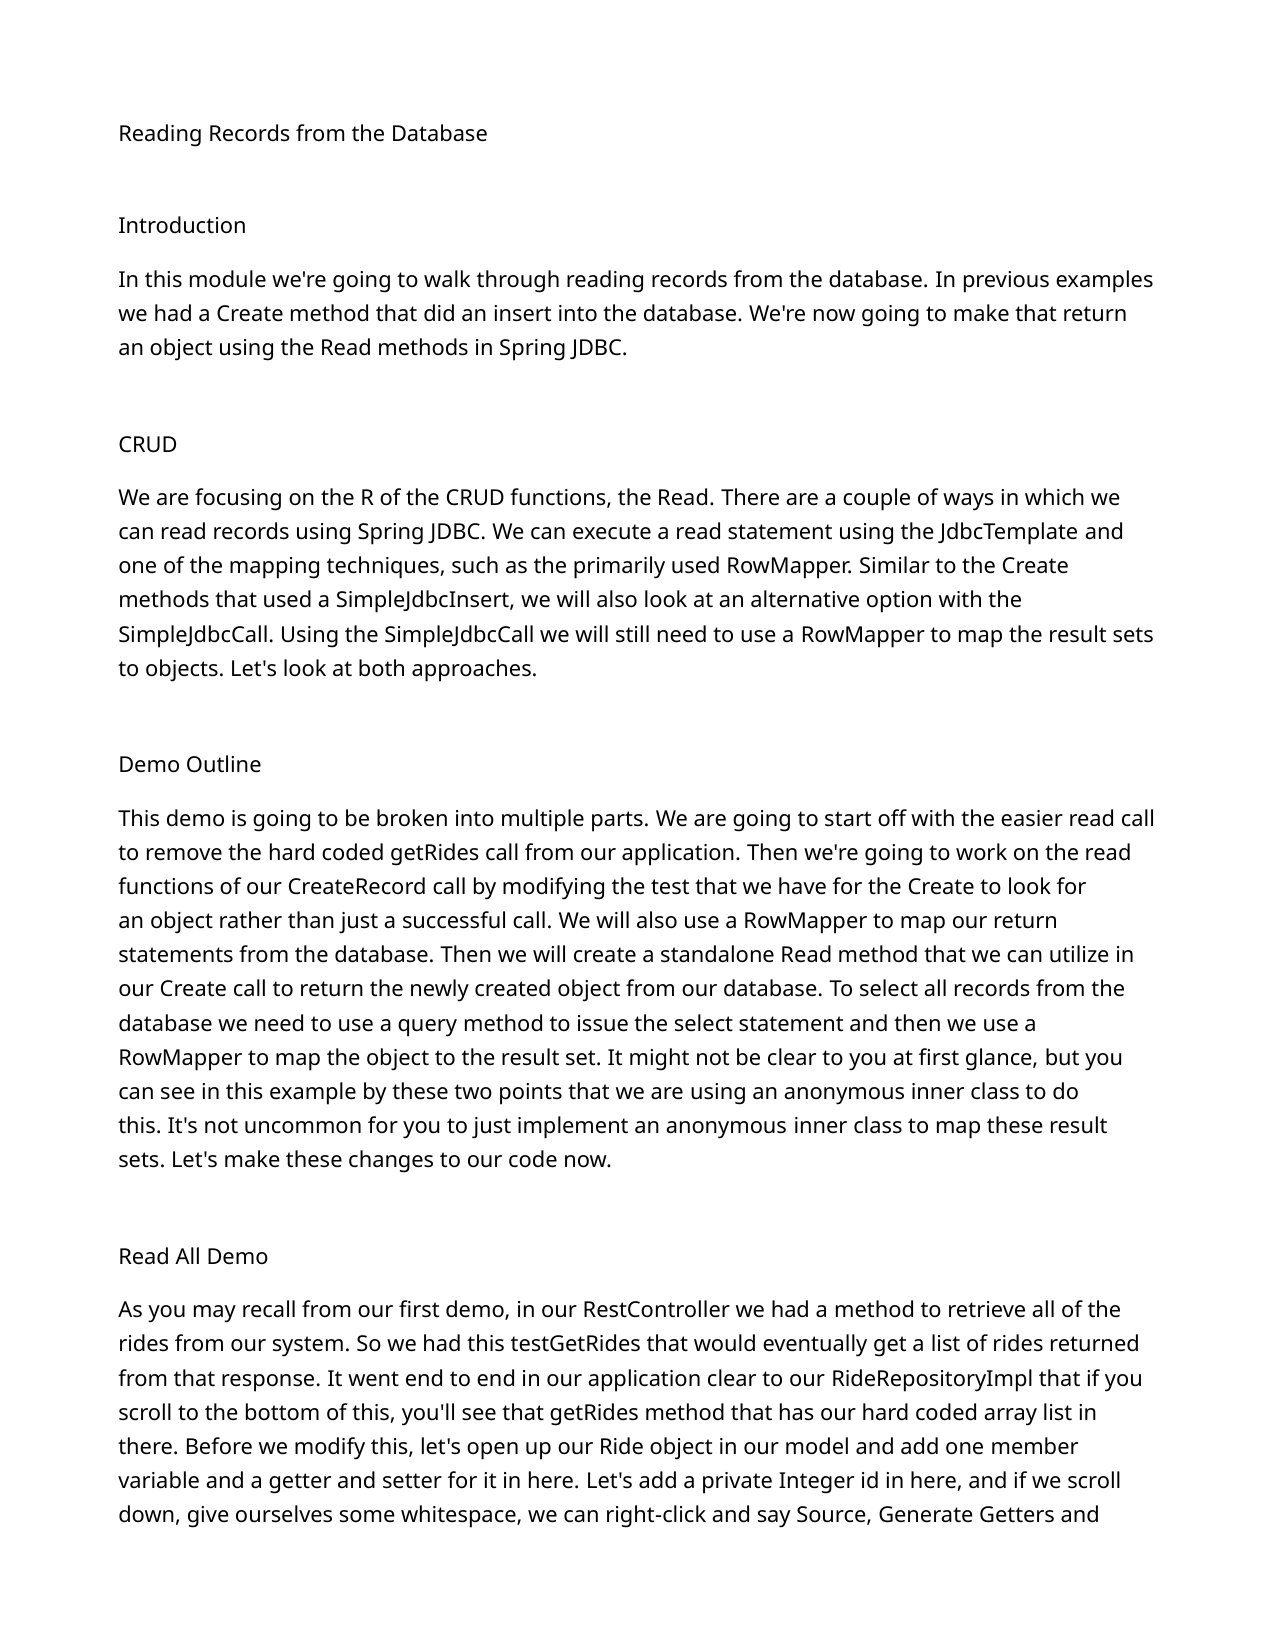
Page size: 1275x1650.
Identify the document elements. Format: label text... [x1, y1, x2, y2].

subtitle Reading Records from the Database [118, 118, 1157, 148]
subtitle Introduction [118, 210, 1157, 240]
text As you may recall from our first demo, in our RestController we had a method to retrieve all of the rides from our system. So we had this testGetRides that would eventually get a list of rides returned from that response. It went end to end in our application clear to our RideRepositoryImpl that if you scroll to the bottom of this, you'll see that getRides method that has our hard coded array list in there. Before we modify this, let's open up our Ride object in our model and add one member variable and a getter and setter for it in here. Let's add a private Integer id in here, and if we scroll down, give ourselves some whitespace, we can right‑click and say Source, Generate Getters and [118, 1294, 1157, 1529]
text We are focusing on the R of the CRUD functions, the Read. There are a couple of ways in which we can read records using Spring JDBC. We can execute a read statement using the JdbcTemplate and one of the mapping techniques, such as the primarily used RowMapper. Similar to the Create methods that used a SimpleJdbcInsert, we will also look at an alternative option with the SimpleJdbcCall. Using the SimpleJdbcCall we will still need to use a RowMapper to map the result sets to objects. Let's look at both approaches. [118, 482, 1157, 682]
subtitle Read All Demo [118, 1241, 1157, 1271]
subtitle CRUD [118, 429, 1157, 458]
text In this module we're going to walk through reading records from the database. In previous examples we had a Create method that did an insert into the database. We're now going to make that return an object using the Read methods in Spring JDBC. [118, 264, 1157, 362]
text This demo is going to be broken into multiple parts. We are going to start off with the easier read call to remove the hard coded getRides call from our application. Then we're going to work on the read functions of our CreateRecord call by modifying the test that we have for the Create to look for an object rather than just a successful call. We will also use a RowMapper to map our return statements from the database. Then we will create a standalone Read method that we can utilize in our Create call to return the newly created object from our database. To select all records from the database we need to use a query method to issue the select statement and then we use a RowMapper to map the object to the result set. It might not be clear to you at first glance, but you can see in this example by these two points that we are using an anonymous inner class to do this. It's not uncommon for you to just implement an anonymous inner class to map these result sets. Let's make these changes to our code now. [118, 803, 1157, 1174]
subtitle Demo Outline [118, 749, 1157, 779]
